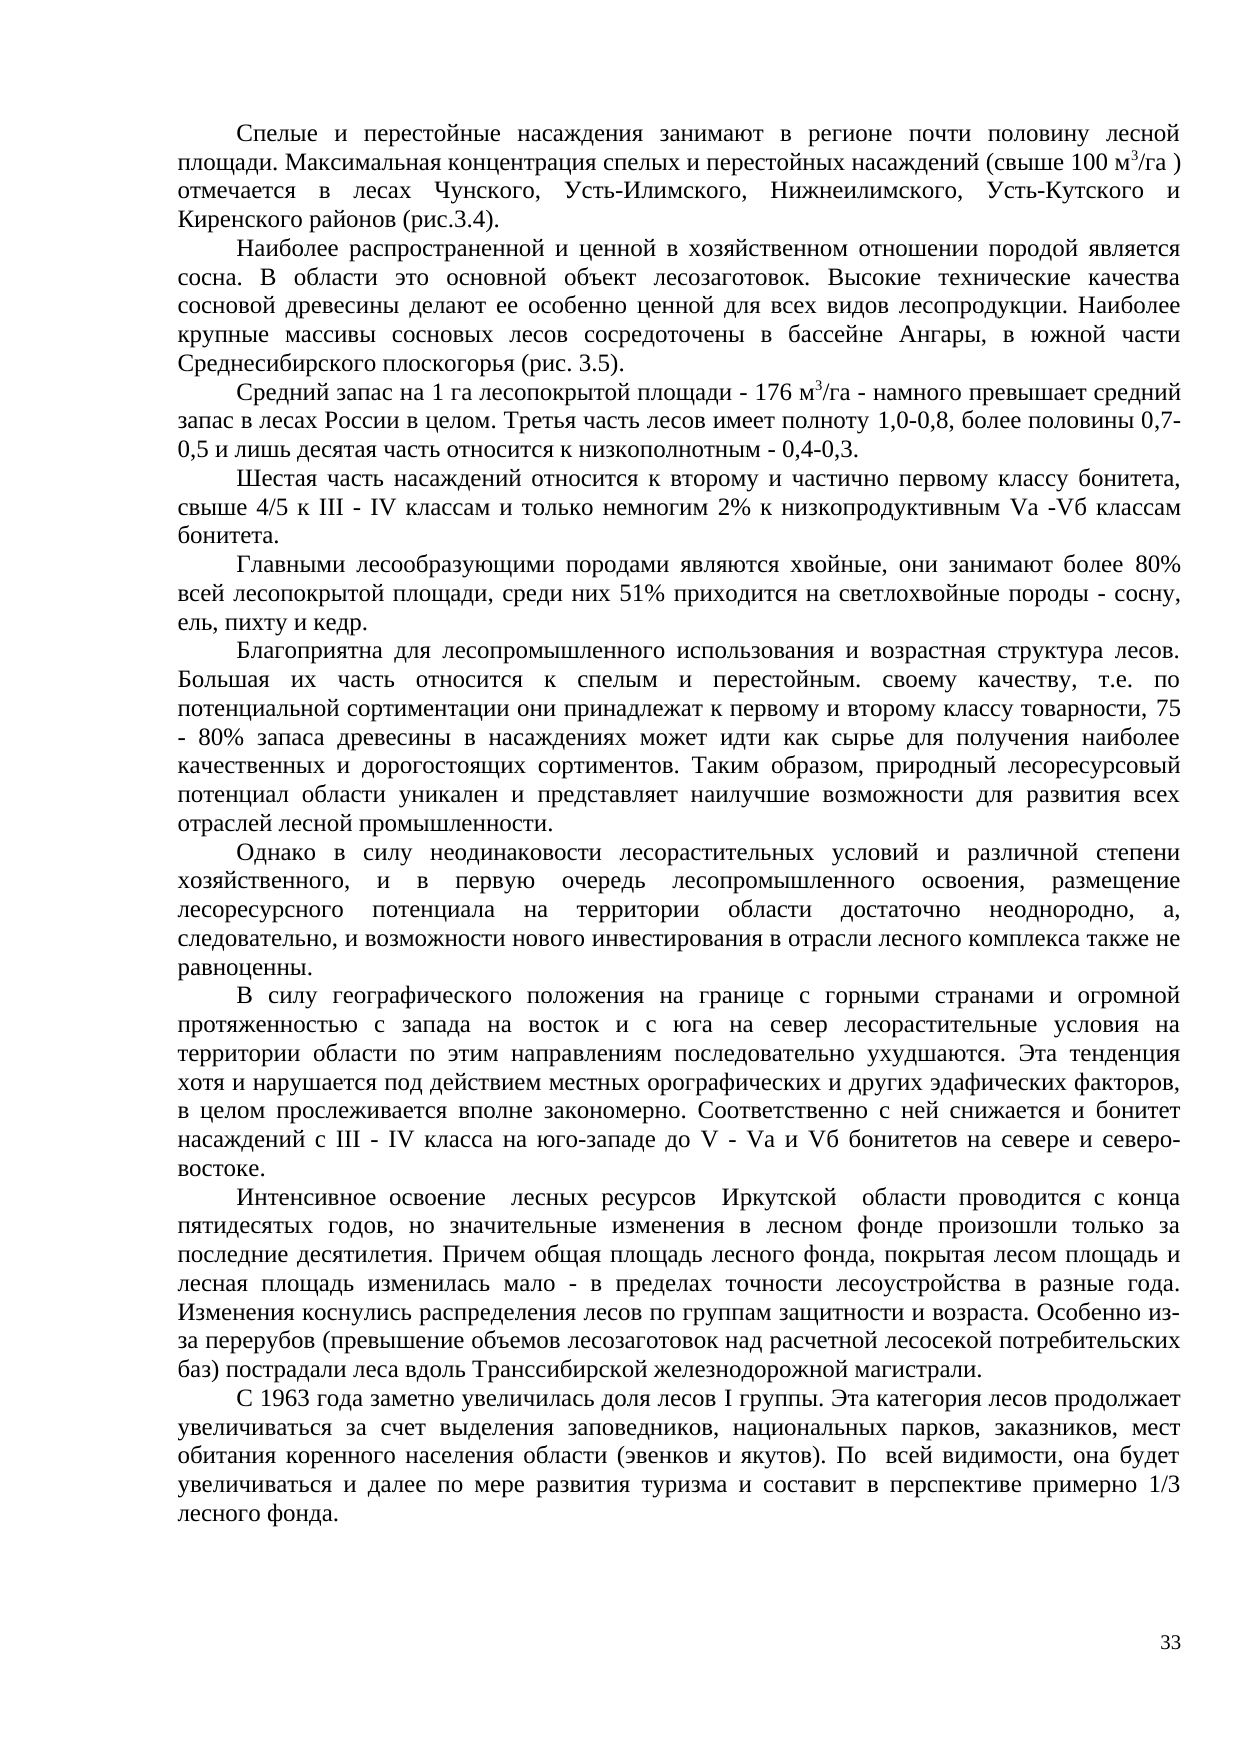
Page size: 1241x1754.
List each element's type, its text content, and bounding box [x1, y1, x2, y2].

text Шестая часть насаждений относится к второму и частично первому классу бонитета, свыше 4/5 к III - IV классам и только немногим 2% к низкопродуктивным Va -Vб классам бонитета. [177, 463, 1181, 549]
text Средний запас на 1 га лесопокрытой площади - 176 м3/га - намного превышает средний запас в лесах России в целом. Третья часть лесов имеет полноту 1,0-0,8, более половины 0,7-0,5 и лишь десятая часть относится к низкополнотным - 0,4-0,3. [177, 377, 1181, 463]
text Благоприятна для лесопромышленного использования и возрастная структура лесов. Большая их часть относится к спелым и перестойным. своему качеству, т.е. по потенциальной сортиментации они принадлежат к первому и второму классу товарности, 75 - 80% запаса древесины в насаждениях может идти как сырье для получения наиболее качественных и дорогостоящих сортиментов. Таким образом, природный лесоресурсовый потенциал области уникален и представляет наилучшие возможности для развития всех отраслей лесной промышленности. [177, 636, 1181, 837]
text Однако в силу неодинаковости лесорастительных условий и различной степени хозяйственного, и в первую очередь лесопромышленного освоения, размещение лесоресурсного потенциала на территории области достаточно неоднородно, а, следовательно, и возможности нового инвестирования в отрасли лесного комплекса также не равноценны. [177, 837, 1181, 981]
text Спелые и перестойные насаждения занимают в регионе почти половину лесной площади. Максимальная концентрация спелых и перестойных насаждений (свыше 100 м3/га ) отмечается в лесах Чунского, Усть-Илимского, Нижнеилимского, Усть-Кутского и Киренского районов (рис.3.4). [177, 118, 1181, 233]
text С 1963 года заметно увеличилась доля лесов I группы. Эта категория лесов продолжает увеличиваться за счет выделения заповедников, национальных парков, заказников, мест обитания коренного населения области (эвенков и якутов). По всей видимости, она будет увеличиваться и далее по мере развития туризма и составит в перспективе примерно 1/3 лесного фонда. [177, 1383, 1181, 1527]
text Интенсивное освоение лесных ресурсов Иркутской области проводится с конца пятидесятых годов, но значительные изменения в лесном фонде произошли только за последние десятилетия. Причем общая площадь лесного фонда, покрытая лесом площадь и лесная площадь изменилась мало - в пределах точности лесоустройства в разные года. Изменения коснулись распределения лесов по группам защитности и возраста. Особенно из-за перерубов (превышение объемов лесозаготовок над расчетной лесосекой потребительских баз) пострадали леса вдоль Транссибирской железнодорожной магистрали. [177, 1182, 1181, 1383]
text Главными лесообразующими породами являются хвойные, они занимают более 80% всей лесопокрытой площади, среди них 51% приходится на светлохвойные породы - сосну, ель, пихту и кедр. [177, 549, 1181, 636]
text В силу географического положения на границе с горными странами и огромной протяженностью с запада на восток и с юга на север лесорастительные условия на территории области по этим направлениям последовательно ухудшаются. Эта тенденция хотя и нарушается под действием местных орографических и других эдафических факторов, в целом прослеживается вполне закономерно. Соответственно с ней снижается и бонитет насаждений с III - IV класса на юго-западе до V - Va и Vб бонитетов на севере и северо-востоке. [177, 981, 1181, 1182]
text Наиболее распространенной и ценной в хозяйственном отношении породой является сосна. В области это основной объект лесозаготовок. Высокие технические качества сосновой древесины делают ее особенно ценной для всех видов лесопродукции. Наиболее крупные массивы сосновых лесов сосредоточены в бассейне Ангары, в южной части Среднесибирского плоскогорья (рис. 3.5). [177, 233, 1181, 377]
